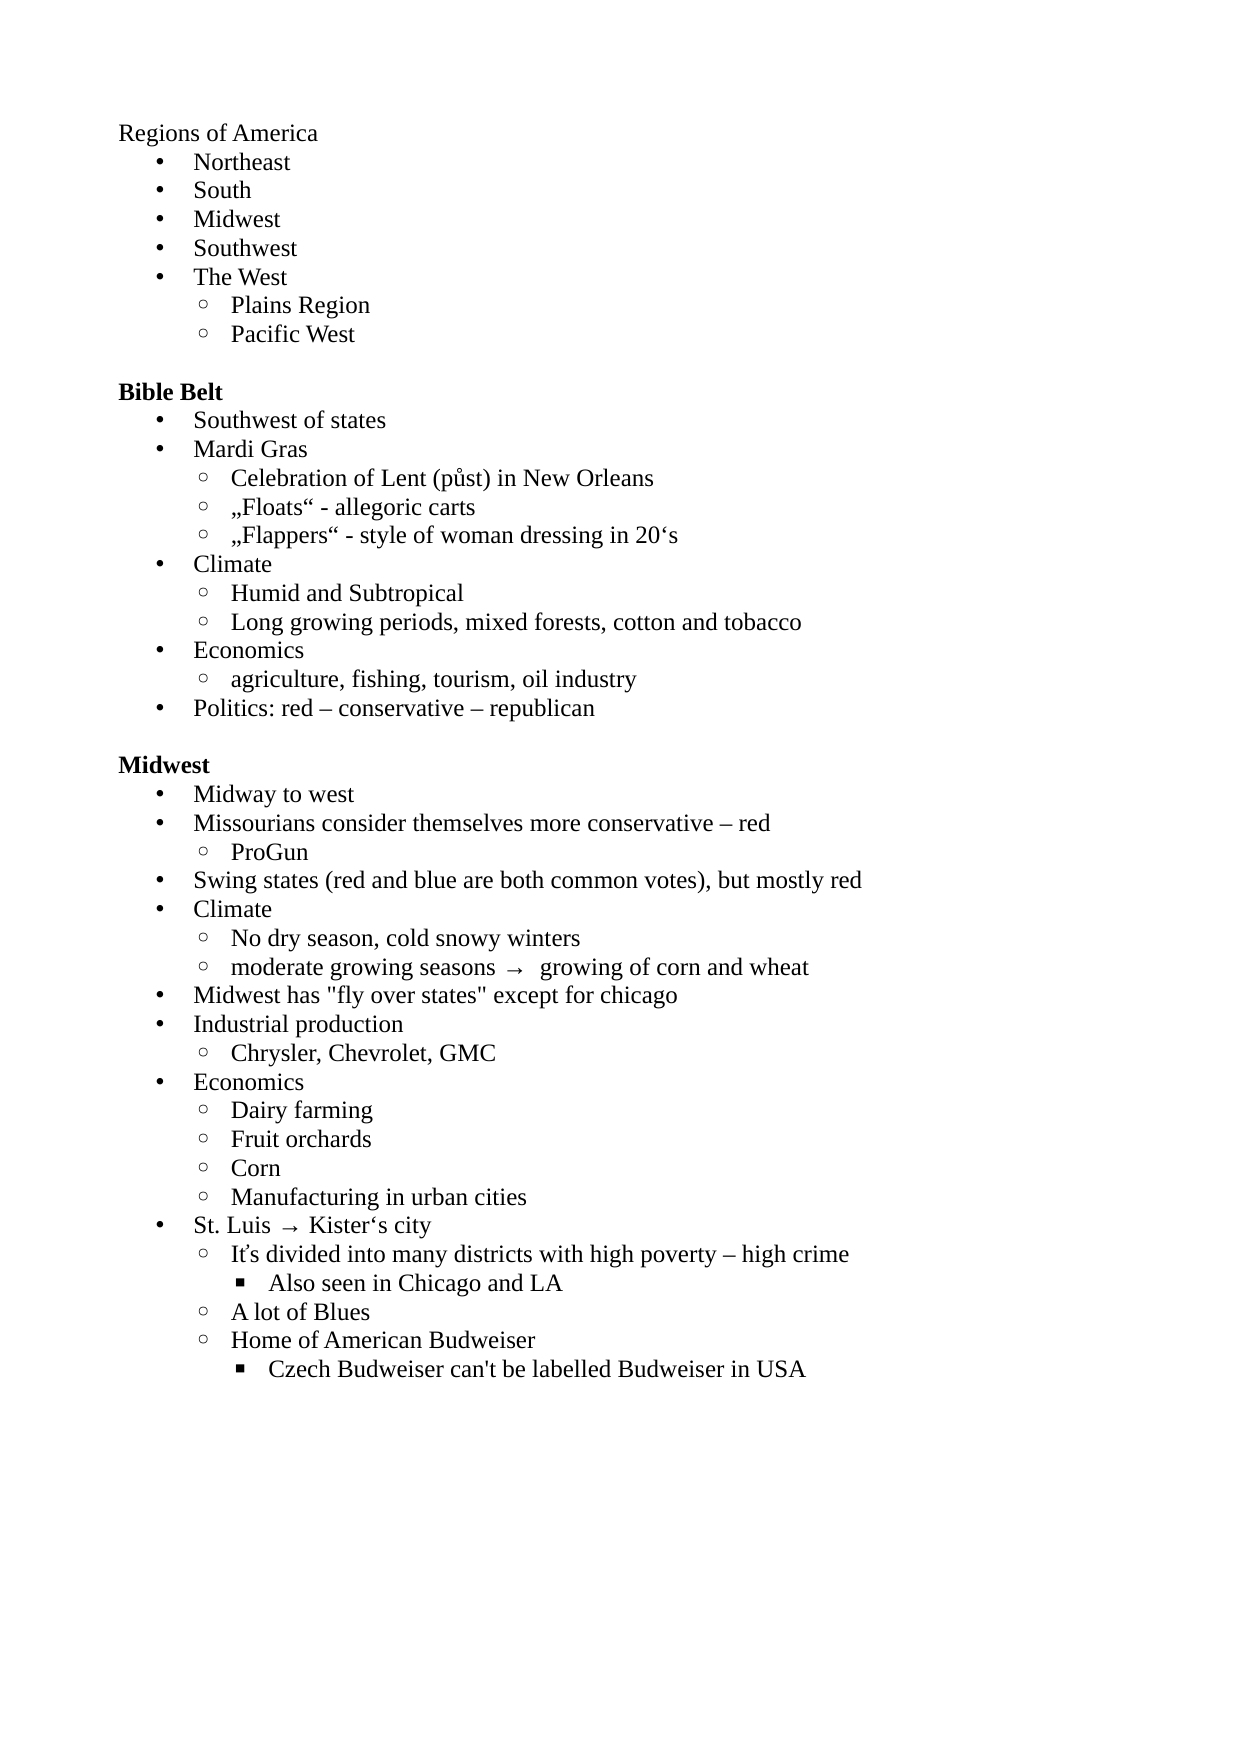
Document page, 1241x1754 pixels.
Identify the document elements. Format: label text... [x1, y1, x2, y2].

list Fruit orchards [193, 1124, 1122, 1153]
text Regions of America [118, 118, 1122, 147]
list Also seen in Chicago and LA [231, 1268, 1122, 1297]
list Home of American Budweiser [193, 1326, 1122, 1354]
list Midwest [156, 204, 1122, 233]
list Dairy farming [193, 1096, 1122, 1124]
list Midwest has "fly over states" except for chicago [156, 981, 1122, 1009]
list Humid and Subtropical [193, 578, 1122, 607]
list St. Luis → Kister‘s city [156, 1211, 1122, 1239]
list Southwest of states [156, 406, 1122, 434]
list Industrial production [156, 1009, 1122, 1038]
list ProGun [193, 837, 1122, 866]
list Climate [156, 549, 1122, 578]
list Midway to west [156, 779, 1122, 808]
text Midwest [118, 751, 1122, 779]
list „Floats“ - allegoric carts [193, 492, 1122, 521]
list No dry season, cold snowy winters [193, 923, 1122, 952]
list „Flappers“ - style of woman dressing in 20‘s [193, 521, 1122, 549]
list Celebration of Lent (půst) in New Orleans [193, 463, 1122, 492]
list Chrysler, Chevrolet, GMC [193, 1038, 1122, 1067]
list Corn [193, 1153, 1122, 1182]
list Plains Region [193, 291, 1122, 319]
list Economics [156, 636, 1122, 664]
list Swing states (red and blue are both common votes), but mostly red [156, 866, 1122, 894]
list The West [156, 262, 1122, 291]
list Economics [156, 1067, 1122, 1096]
list South [156, 176, 1122, 204]
list Long growing periods, mixed forests, cotton and tobacco [193, 607, 1122, 636]
list Manufacturing in urban cities [193, 1182, 1122, 1211]
list Czech Budweiser can't be labelled Budweiser in USA [231, 1354, 1122, 1383]
list Politics: red – conservative – republican [156, 693, 1122, 722]
list Southwest [156, 233, 1122, 262]
list Pacific West [193, 319, 1122, 348]
list agriculture, fishing, tourism, oil industry [193, 664, 1122, 693]
list Climate [156, 894, 1122, 923]
list Mardi Gras [156, 434, 1122, 463]
list Northeast [156, 147, 1122, 176]
list Iťs divided into many districts with high poverty – high crime [193, 1239, 1122, 1268]
list moderate growing seasons → growing of corn and wheat [193, 952, 1122, 981]
list Missourians consider themselves more conservative – red [156, 808, 1122, 837]
list A lot of Blues [193, 1297, 1122, 1326]
text Bible Belt [118, 377, 1122, 406]
